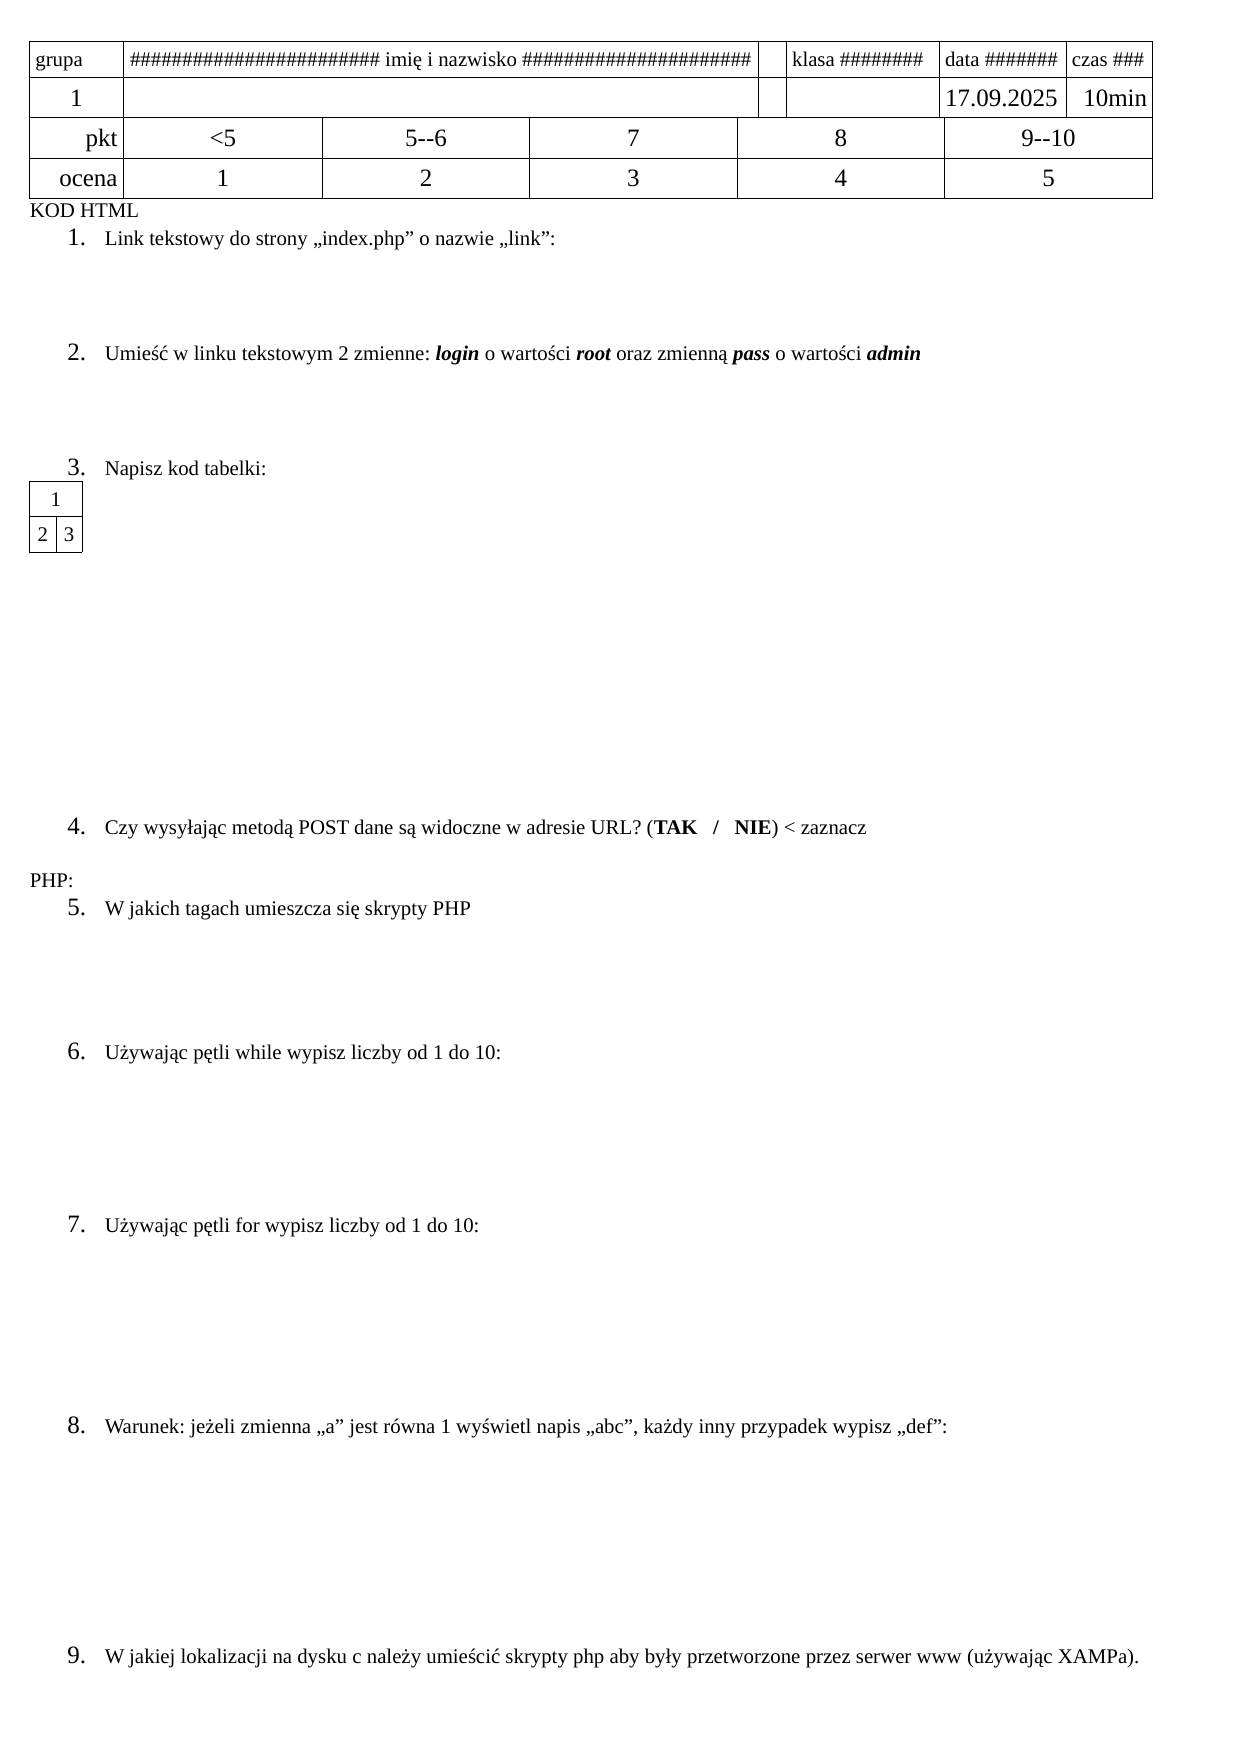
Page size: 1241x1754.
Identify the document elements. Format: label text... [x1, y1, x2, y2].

table_cell [787, 78, 939, 117]
table_cell 8 [738, 118, 944, 158]
table_cell 5--6 [323, 118, 529, 158]
list W jakiej lokalizacji na dysku c należy umieścić skrypty php aby były przetworzone przez serwer www (używając XAMPa). [67, 1640, 1211, 1669]
table_header grupa [30, 42, 123, 77]
table_cell 2 [323, 159, 529, 198]
table_cell 17.09.2025 [940, 78, 1066, 117]
table_cell [124, 78, 758, 117]
table_cell 5 [945, 159, 1152, 198]
table_cell ocena [30, 159, 123, 198]
table_header klasa ######## [787, 42, 939, 77]
table_header 1 [30, 482, 82, 516]
table_cell 7 [530, 118, 737, 158]
table_cell <5 [124, 118, 322, 158]
table_header [759, 42, 786, 77]
list W jakich tagach umieszcza się skrypty PHP [67, 892, 1211, 921]
list Używając pętli while wypisz liczby od 1 do 10: [67, 1036, 1211, 1065]
table_cell 4 [738, 159, 944, 198]
table_cell 3 [530, 159, 737, 198]
table_cell 9--10 [945, 118, 1152, 158]
table_cell 10min [1067, 78, 1152, 117]
table_cell 2 [30, 517, 56, 552]
text KOD HTML [29, 198, 1211, 222]
list Link tekstowy do strony „index.php” o nazwie „link”: [67, 222, 1211, 251]
table_header czas ### [1067, 42, 1152, 77]
table_cell 1 [30, 78, 123, 117]
list Umieść w linku tekstowym 2 zmienne: login o wartości root oraz zmienną pass o wartości admin [67, 337, 1211, 366]
list Czy wysyłając metodą POST dane są widoczne w adresie URL? (TAK / NIE) < zaznacz [67, 811, 1211, 840]
table_cell [759, 78, 786, 117]
list Warunek: jeżeli zmienna „a” jest równa 1 wyświetl napis „abc”, każdy inny przypadek wypisz „def”: [67, 1410, 1211, 1439]
table_cell pkt [30, 118, 123, 158]
table_header ######################## imię i nazwisko ###################### [124, 42, 758, 77]
text PHP: [29, 868, 1211, 892]
list Używając pętli for wypisz liczby od 1 do 10: [67, 1209, 1211, 1237]
list Napisz kod tabelki: [67, 452, 1211, 481]
table_cell 3 [57, 517, 82, 552]
table_header data ####### [940, 42, 1066, 77]
table_cell 1 [124, 159, 322, 198]
